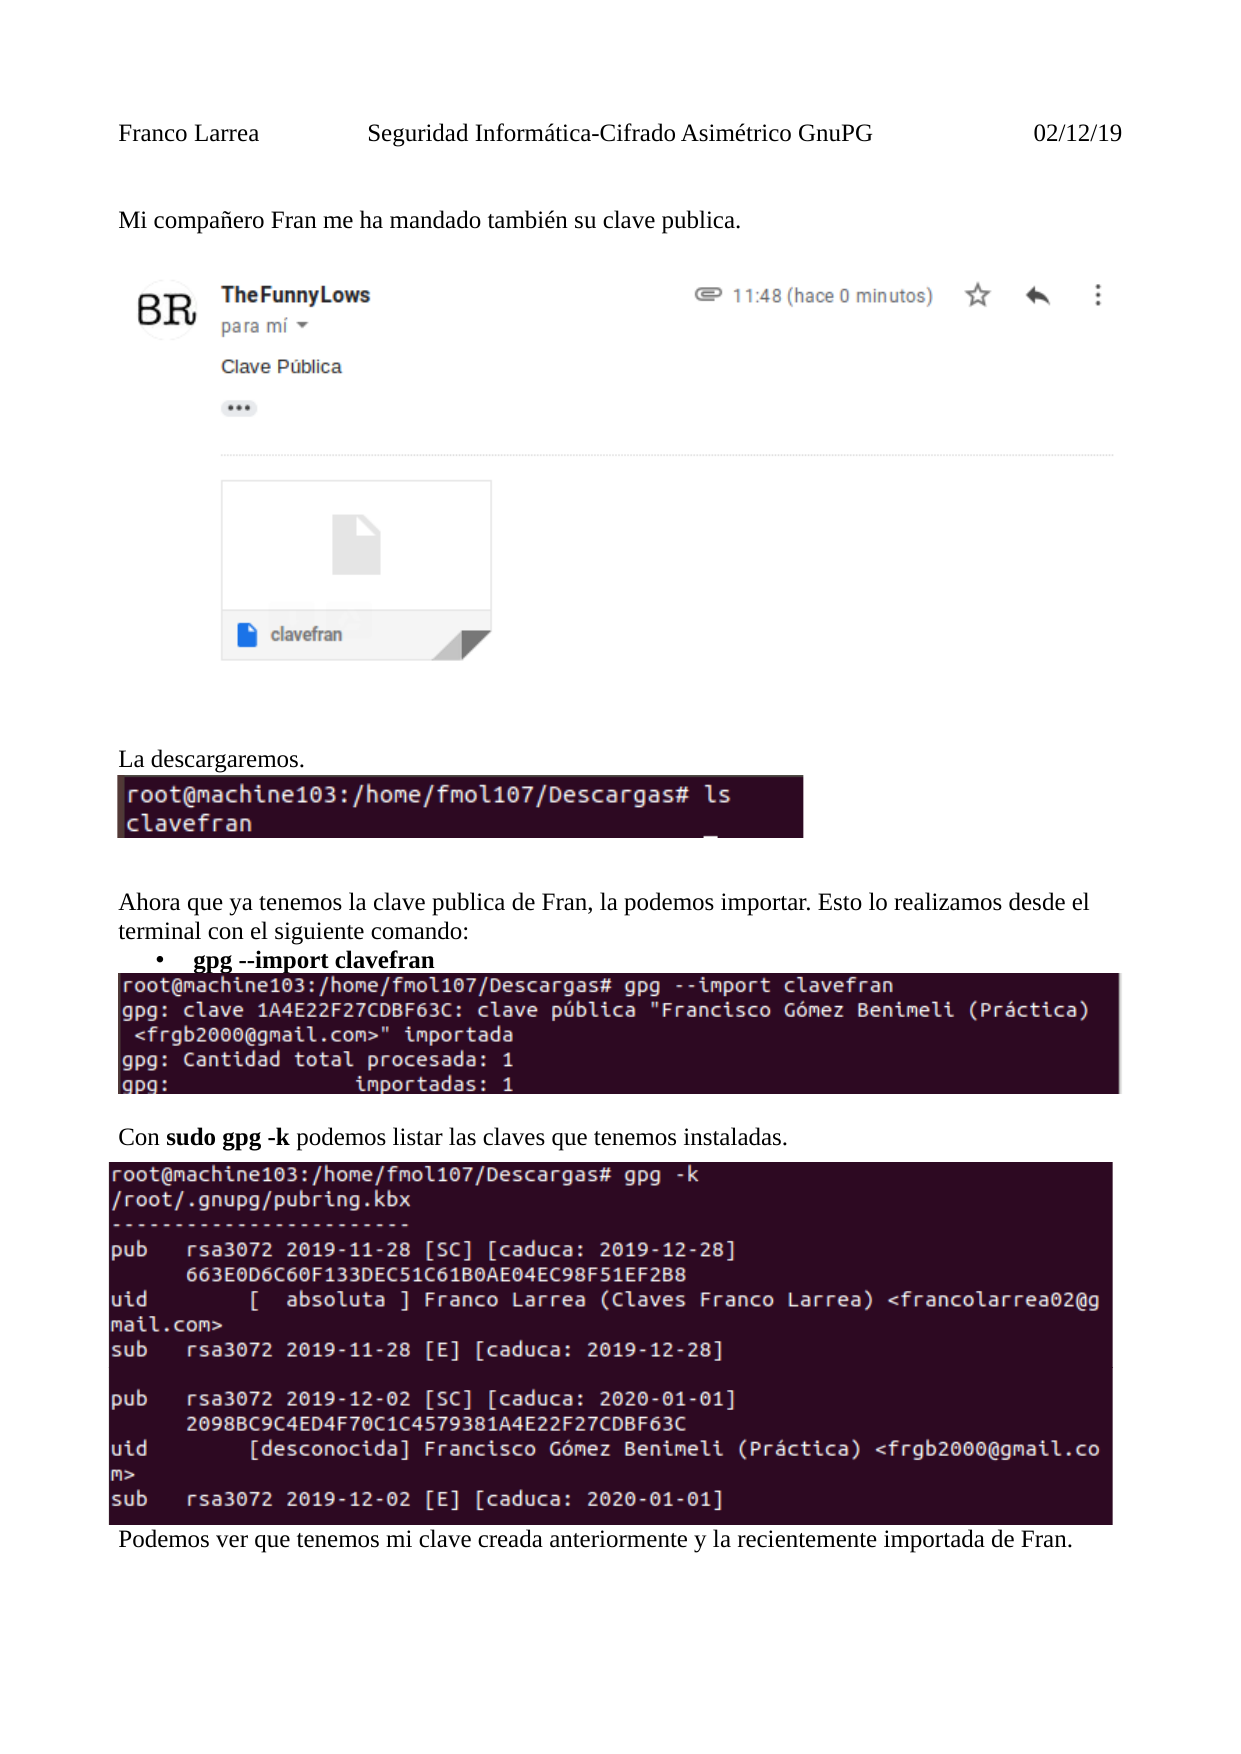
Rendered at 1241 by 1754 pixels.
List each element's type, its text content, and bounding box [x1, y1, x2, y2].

text La descargaremos. [118, 744, 1122, 772]
text Con sudo gpg -k podemos listar las claves que tenemos instaladas. [118, 1122, 1122, 1151]
picture [108, 1162, 1113, 1525]
picture [117, 775, 804, 838]
picture [118, 973, 1123, 1094]
text Mi compañero Fran me ha mandado también su clave publica. [118, 205, 1122, 234]
list gpg --import clavefran [156, 945, 1122, 973]
text Ahora que ya tenemos la clave publica de Fran, la podemos importar. Esto lo realizamos desde el terminal con el siguiente comando: [118, 887, 1122, 945]
picture [116, 256, 1121, 715]
text Podemos ver que tenemos mi clave creada anteriormente y la recientemente importada de Fran. [118, 1151, 1122, 1553]
